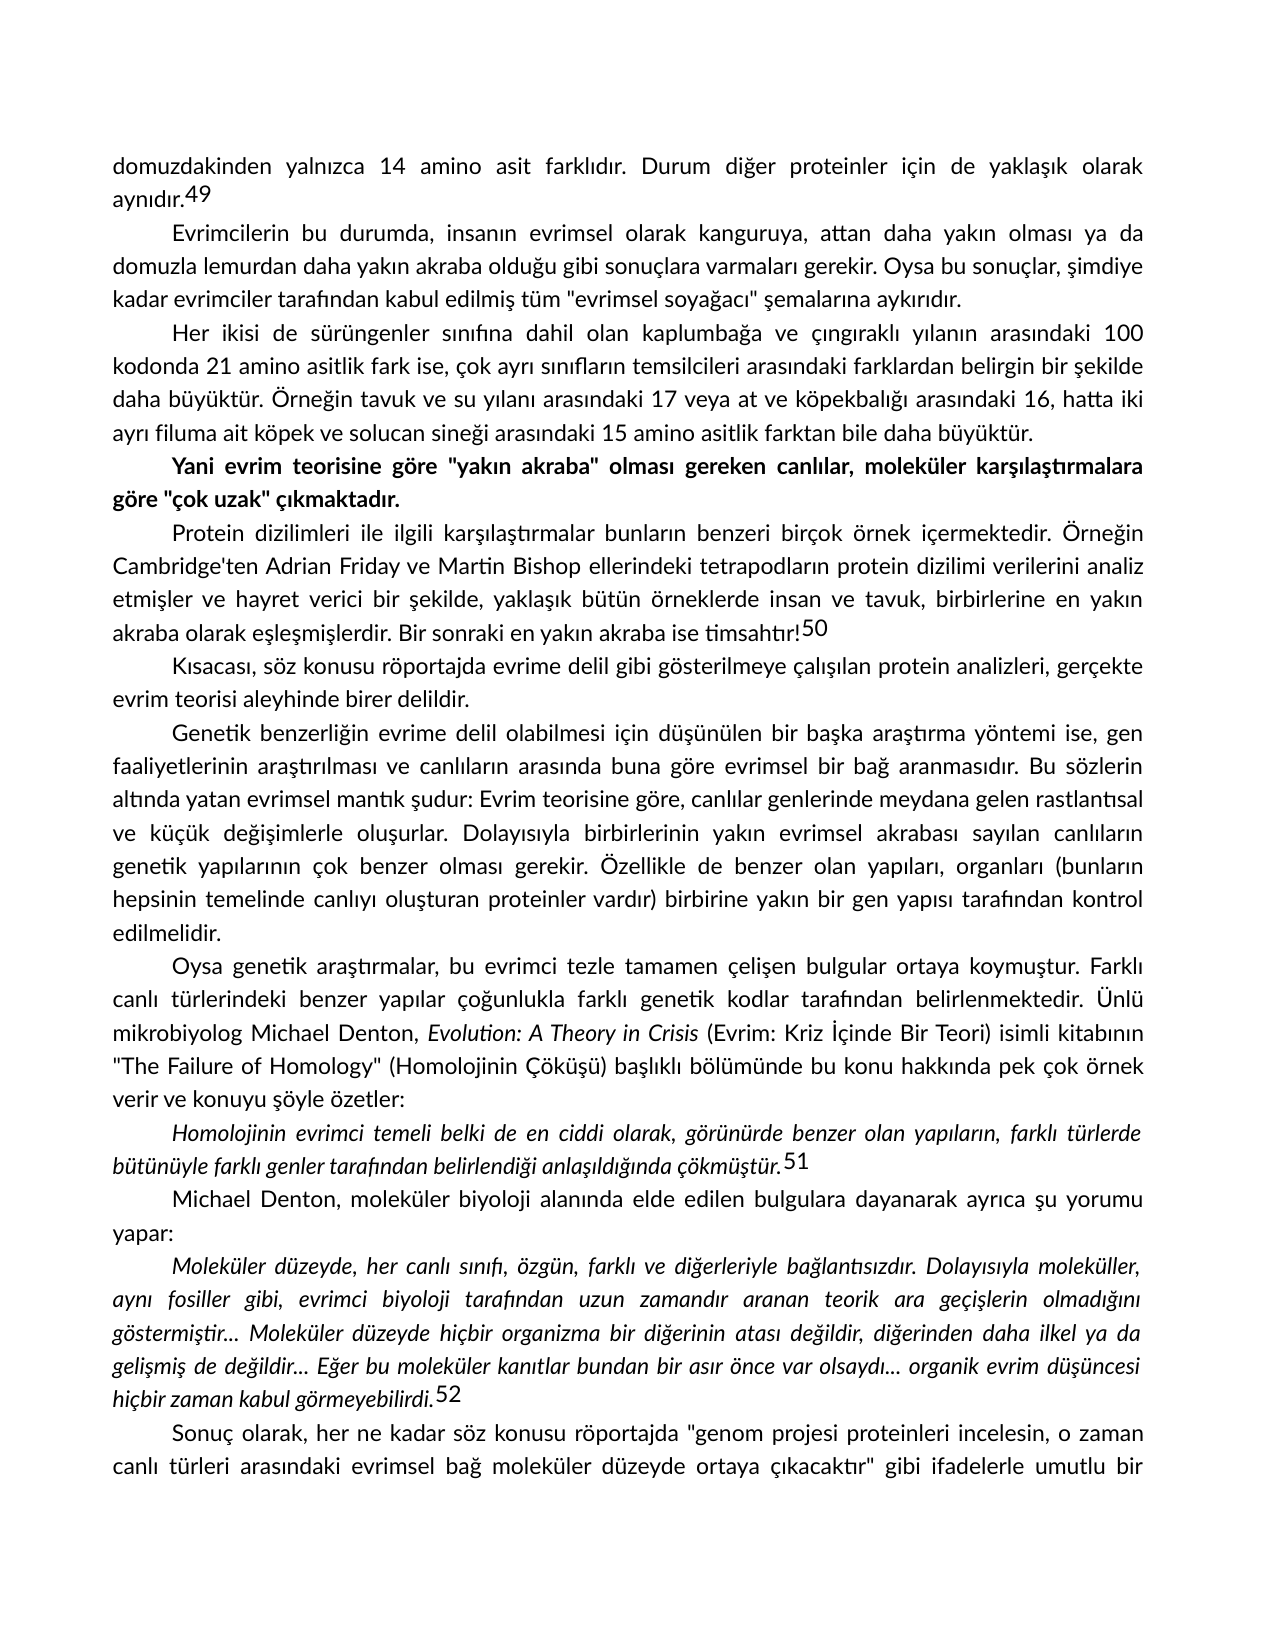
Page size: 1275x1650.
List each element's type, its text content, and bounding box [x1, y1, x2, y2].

text Sonuç olarak, her ne kadar söz konusu röportajda "genom projesi proteinleri incelesin, o zaman canlı türleri arasındaki evrimsel bağ moleküler düzeyde ortaya çıkacaktır" gibi ifadelerle umutlu bir [112, 1414, 1145, 1481]
text domuzdakinden yalnızca 14 amino asit farklıdır. Durum diğer proteinler için de yaklaşık olarak aynıdır.49 [112, 148, 1145, 214]
text Michael Denton, moleküler biyoloji alanında elde edilen bulgulara dayanarak ayrıca şu yorumu yapar: [112, 1181, 1145, 1248]
text Genetik benzerliğin evrime delil olabilmesi için düşünülen bir başka araştırma yöntemi ise, gen faaliyetlerinin araştırılması ve canlıların arasında buna göre evrimsel bir bağ aranmasıdır. Bu sözlerin altında yatan evrimsel mantık şudur: Evrim teorisine göre, canlılar genlerinde meydana gelen rastlantısal ve küçük değişimlerle oluşurlar. Dolayısıyla birbirlerinin yakın evrimsel akrabası sayılan canlıların genetik yapılarının çok benzer olması gerekir. Özellikle de benzer olan yapıları, organları (bunların hepsinin temelinde canlıyı oluşturan proteinler vardır) birbirine yakın bir gen yapısı tarafından kontrol edilmelidir. [112, 714, 1145, 948]
text Oysa genetik araştırmalar, bu evrimci tezle tamamen çelişen bulgular ortaya koymuştur. Farklı canlı türlerindeki benzer yapılar çoğunlukla farklı genetik kodlar tarafından belirlenmektedir. Ünlü mikrobiyolog Michael Denton, Evolution: A Theory in Crisis (Evrim: Kriz İçinde Bir Teori) isimli kitabının "The Failure of Homology" (Homolojinin Çöküşü) başlıklı bölümünde bu konu hakkında pek çok örnek verir ve konuyu şöyle özetler: [112, 948, 1145, 1114]
text Homolojinin evrimci temeli belki de en ciddi olarak, görünürde benzer olan yapıların, farklı türlerde bütünüyle farklı genler tarafından belirlendiği anlaşıldığında çökmüştür.51 [112, 1114, 1145, 1181]
text Moleküler düzeyde, her canlı sınıfı, özgün, farklı ve diğerleriyle bağlantısızdır. Dolayısıyla moleküller, aynı fosiller gibi, evrimci biyoloji tarafından uzun zamandır aranan teorik ara geçişlerin olmadığını göstermiştir... Moleküler düzeyde hiçbir organizma bir diğerinin atası değildir, diğerinden daha ilkel ya da gelişmiş de değildir... Eğer bu moleküler kanıtlar bundan bir asır önce var olsaydı... organik evrim düşüncesi hiçbir zaman kabul görmeyebilirdi.52 [112, 1248, 1145, 1414]
text Kısacası, söz konusu röportajda evrime delil gibi gösterilmeye çalışılan protein analizleri, gerçekte evrim teorisi aleyhinde birer delildir. [112, 648, 1145, 714]
text Protein dizilimleri ile ilgili karşılaştırmalar bunların benzeri birçok örnek içermektedir. Örneğin Cambridge'ten Adrian Friday ve Martin Bishop ellerindeki tetrapodların protein dizilimi verilerini analiz etmişler ve hayret verici bir şekilde, yaklaşık bütün örneklerde insan ve tavuk, birbirlerine en yakın akraba olarak eşleşmişlerdir. Bir sonraki en yakın akraba ise timsahtır!50 [112, 514, 1145, 648]
text Evrimcilerin bu durumda, insanın evrimsel olarak kanguruya, attan daha yakın olması ya da domuzla lemurdan daha yakın akraba olduğu gibi sonuçlara varmaları gerekir. Oysa bu sonuçlar, şimdiye kadar evrimciler tarafından kabul edilmiş tüm "evrimsel soyağacı" şemalarına aykırıdır. [112, 214, 1145, 314]
text Yani evrim teorisine göre "yakın akraba" olması gereken canlılar, moleküler karşılaştırmalara göre "çok uzak" çıkmaktadır. [112, 448, 1145, 514]
text Her ikisi de sürüngenler sınıfına dahil olan kaplumbağa ve çıngıraklı yılanın arasındaki 100 kodonda 21 amino asitlik fark ise, çok ayrı sınıfların temsilcileri arasındaki farklardan belirgin bir şekilde daha büyüktür. Örneğin tavuk ve su yılanı arasındaki 17 veya at ve köpekbalığı arasındaki 16, hatta iki ayrı filuma ait köpek ve solucan sineği arasındaki 15 amino asitlik farktan bile daha büyüktür. [112, 314, 1145, 448]
